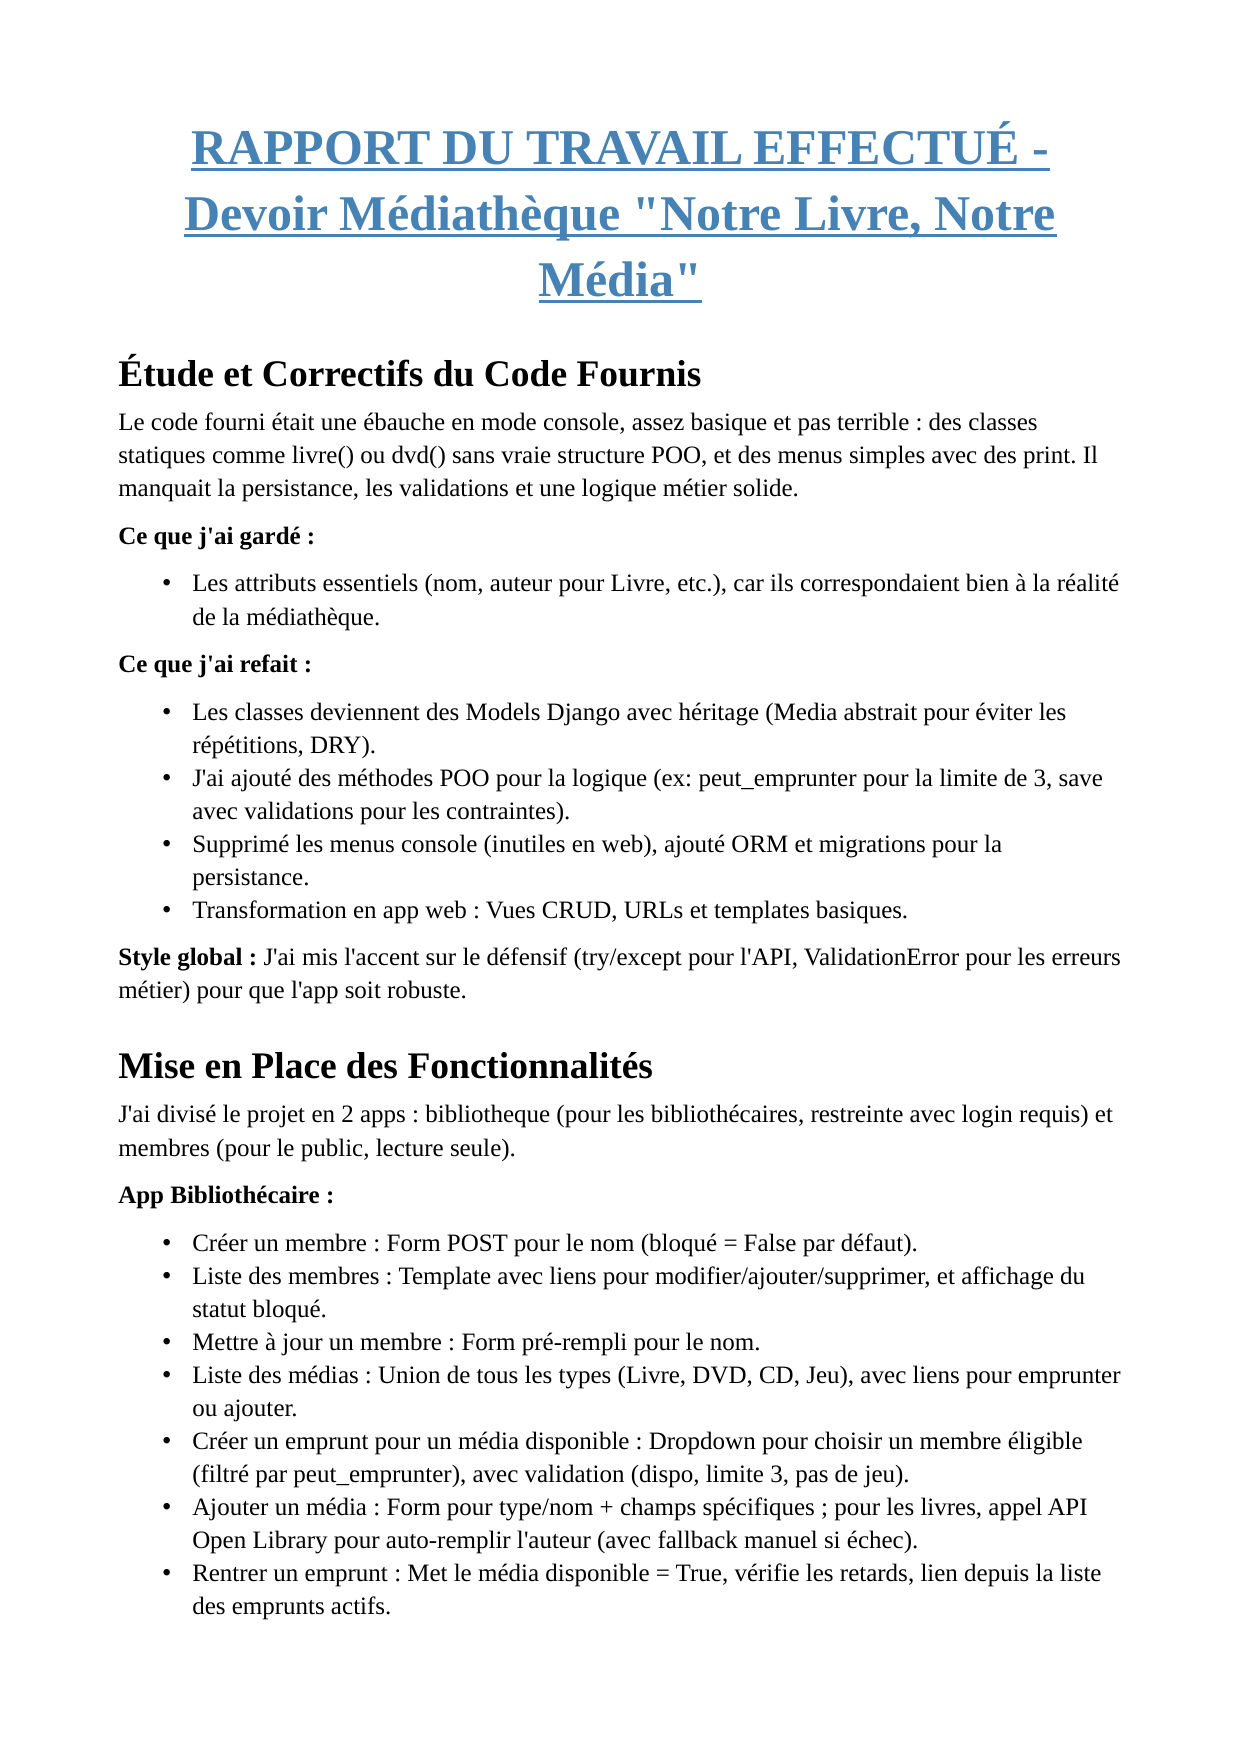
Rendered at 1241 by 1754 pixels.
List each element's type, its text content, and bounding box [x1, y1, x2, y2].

subtitle Étude et Correctifs du Code Fournis [118, 352, 1122, 395]
text Le code fourni était une ébauche en mode console, assez basique et pas terrible : des classes statiques comme livre() ou dvd() sans vraie structure POO, et des menus simples avec des print. Il manquait la persistance, les validations et une logique métier solide. [118, 407, 1122, 502]
list Liste des médias : Union de tous les types (Livre, DVD, CD, Jeu), avec liens pour emprunter ou ajouter. [162, 1360, 1122, 1422]
text App Bibliothécaire : [118, 1180, 1122, 1209]
list J'ai ajouté des méthodes POO pour la logique (ex: peut_emprunter pour la limite de 3, save avec validations pour les contraintes). [162, 763, 1122, 824]
list Rentrer un emprunt : Met le média disponible = True, vérifie les retards, lien depuis la liste des emprunts actifs. [162, 1558, 1122, 1620]
list Mettre à jour un membre : Form pré-rempli pour le nom. [162, 1327, 1122, 1356]
list Supprimé les menus console (inutiles en web), ajouté ORM et migrations pour la persistance. [162, 829, 1122, 891]
list Liste des membres : Template avec liens pour modifier/ajouter/supprimer, et affichage du statut bloqué. [162, 1261, 1122, 1323]
text RAPPORT DU TRAVAIL EFFECTUÉ - Devoir Médiathèque "Notre Livre, Notre Média" [118, 118, 1122, 308]
list Créer un membre : Form POST pour le nom (bloqué = False par défaut). [162, 1228, 1122, 1257]
text Ce que j'ai refait : [118, 649, 1122, 678]
list Les attributs essentiels (nom, auteur pour Livre, etc.), car ils correspondaient bien à la réalité de la médiathèque. [162, 568, 1122, 630]
list Ajouter un média : Form pour type/nom + champs spécifiques ; pour les livres, appel API Open Library pour auto-remplir l'auteur (avec fallback manuel si échec). [162, 1492, 1122, 1554]
list Les classes deviennent des Models Django avec héritage (Media abstrait pour éviter les répétitions, DRY). [162, 697, 1122, 758]
list Créer un emprunt pour un média disponible : Dropdown pour choisir un membre éligible (filtré par peut_emprunter), avec validation (dispo, limite 3, pas de jeu). [162, 1426, 1122, 1488]
text Ce que j'ai gardé : [118, 521, 1122, 550]
list Transformation en app web : Vues CRUD, URLs et templates basiques. [162, 895, 1122, 924]
subtitle Mise en Place des Fonctionnalités [118, 1044, 1122, 1087]
text J'ai divisé le projet en 2 apps : bibliotheque (pour les bibliothécaires, restreinte avec login requis) et membres (pour le public, lecture seule). [118, 1099, 1122, 1161]
text Style global : J'ai mis l'accent sur le défensif (try/except pour l'API, ValidationError pour les erreurs métier) pour que l'app soit robuste. [118, 942, 1122, 1004]
